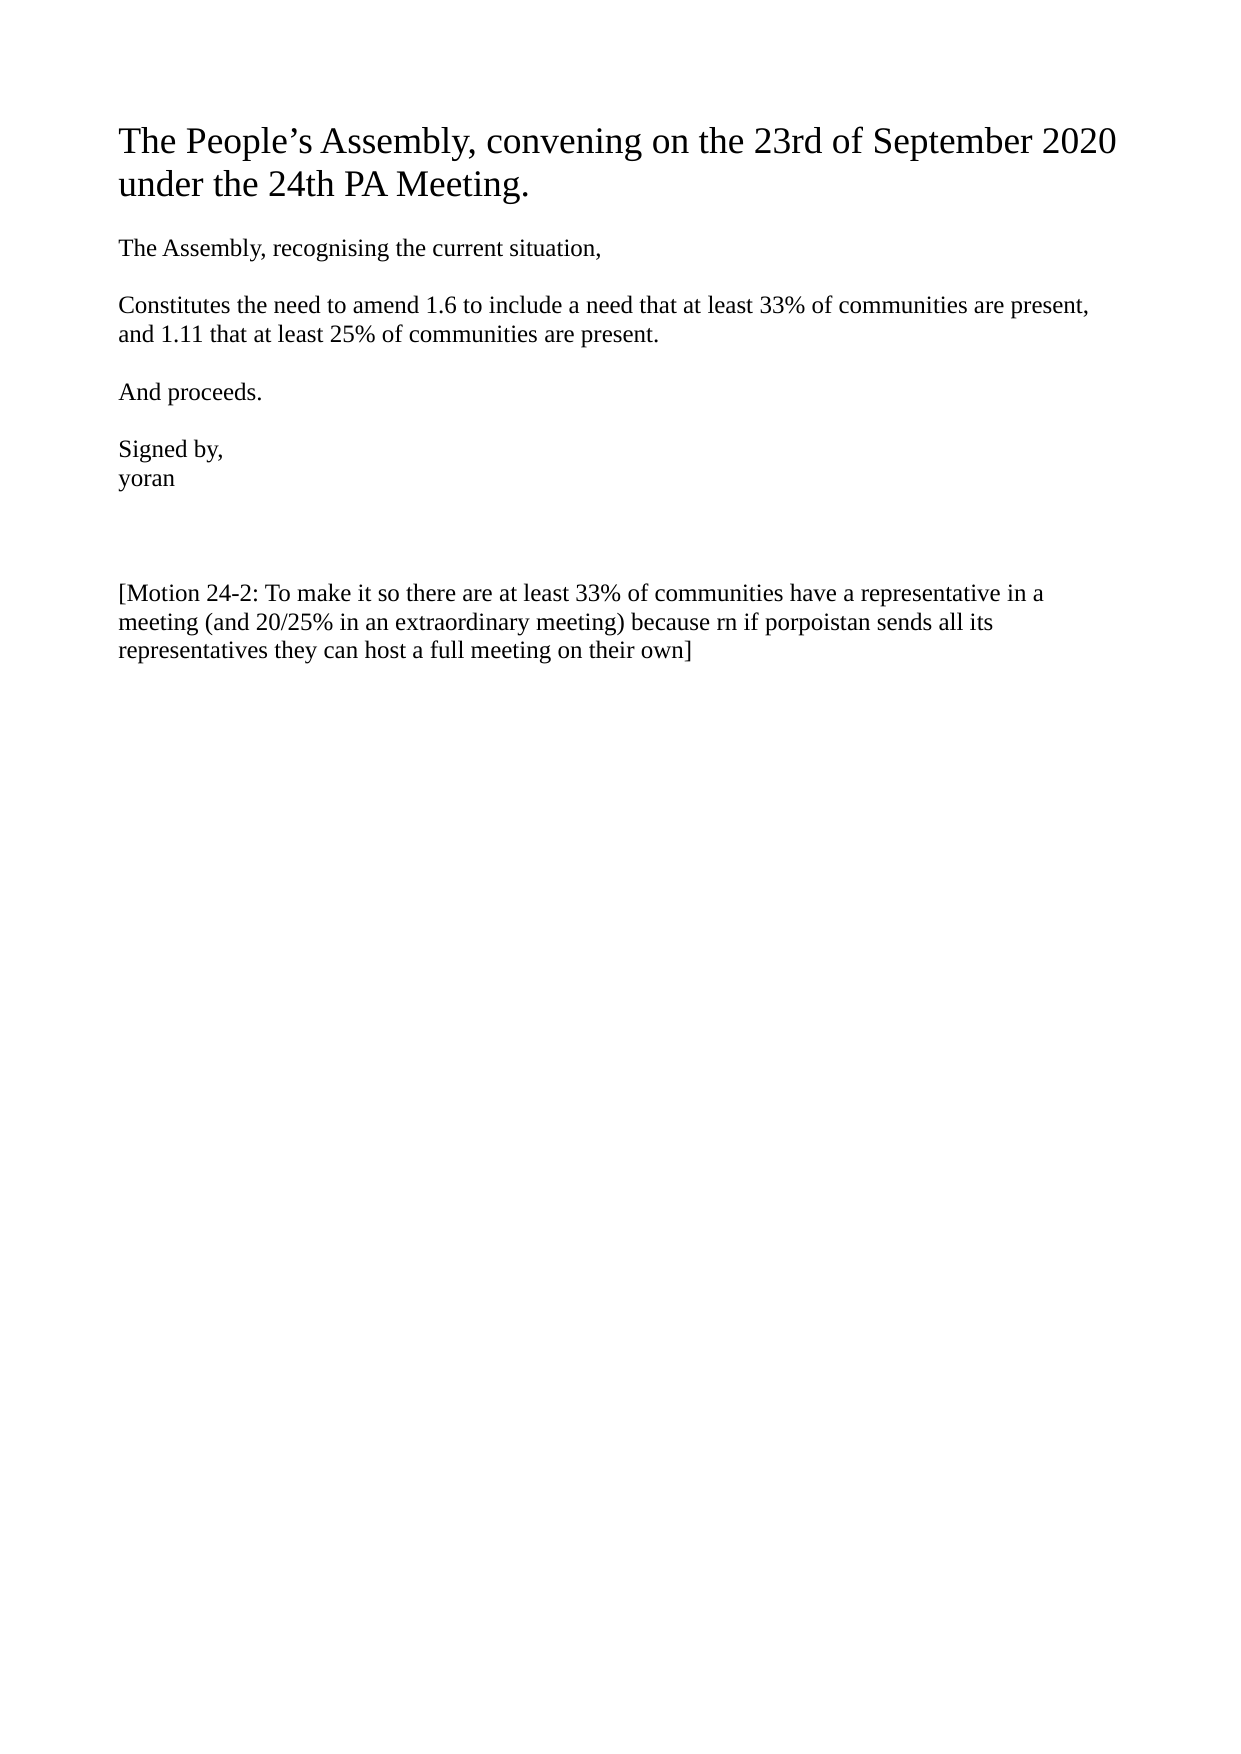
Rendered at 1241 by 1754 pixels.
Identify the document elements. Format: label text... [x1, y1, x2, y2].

text [Motion 24-2: To make it so there are at least 33% of communities have a representative in a meeting (and 20/25% in an extraordinary meeting) because rn if porpoistan sends all its representatives they can host a full meeting on their own] [118, 578, 1122, 664]
text The Assembly, recognising the current situation, [118, 233, 1122, 262]
text And proceeds. [118, 377, 1122, 406]
text yoran [118, 463, 1122, 492]
text Constitutes the need to amend 1.6 to include a need that at least 33% of communities are present, and 1.11 that at least 25% of communities are present. [118, 291, 1122, 348]
text The People’s Assembly, convening on the 23rd of September 2020 under the 24th PA Meeting. [118, 118, 1122, 204]
text Signed by, [118, 434, 1122, 463]
